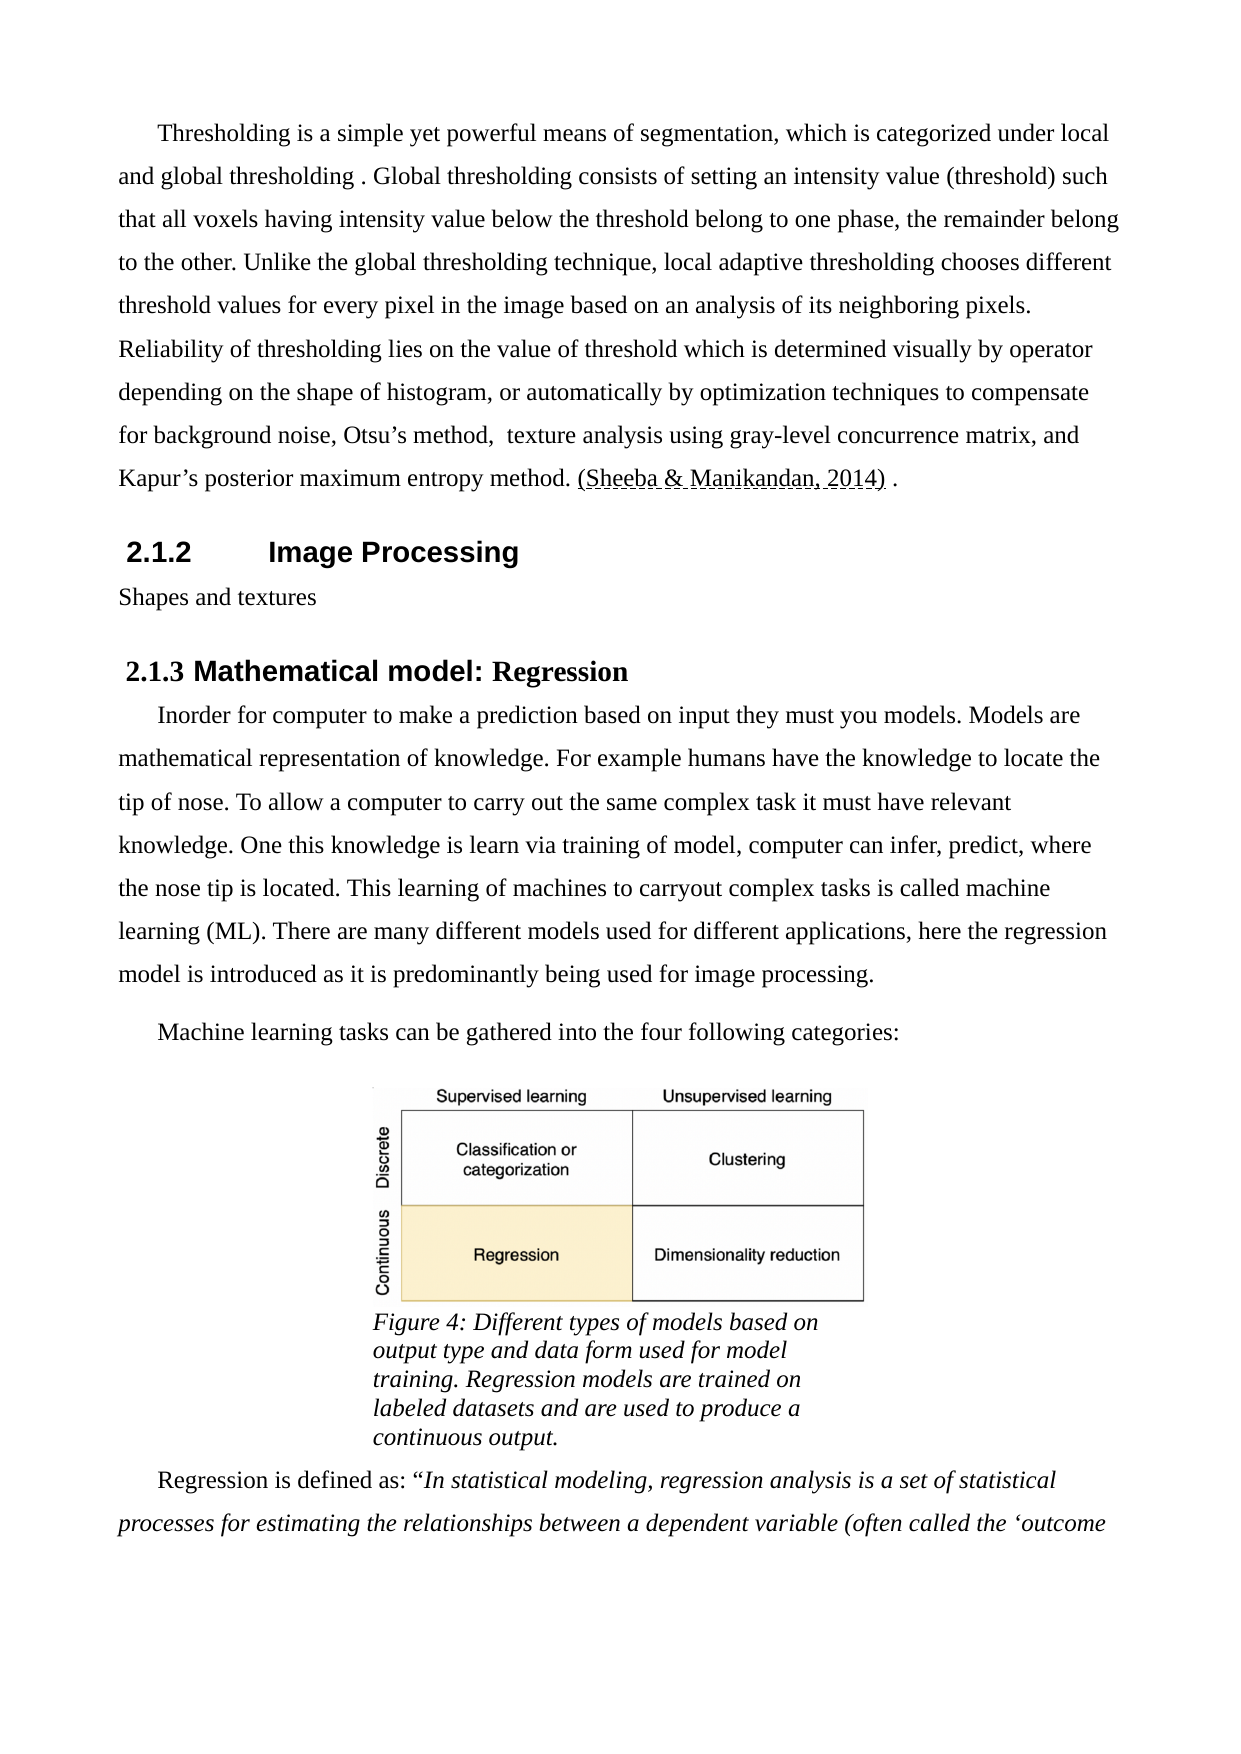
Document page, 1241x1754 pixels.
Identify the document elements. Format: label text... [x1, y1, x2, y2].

text Thresholding is a simple yet powerful means of segmentation, which is categorized under local and global thresholding . Global thresholding consists of setting an intensity value (threshold) such that all voxels having intensity value below the threshold belong to one phase, the remainder belong to the other. Unlike the global thresholding technique, local adaptive thresholding chooses different threshold values for every pixel in the image based on an analysis of its neighboring pixels. Reliability of thresholding lies on the value of threshold which is determined visually by operator depending on the shape of histogram, or automatically by optimization techniques to compensate for background noise, Otsu’s method, texture analysis using gray-level concurrence matrix, and Kapur’s posterior maximum entropy method. (Sheeba & Manikandan, 2014) . [118, 118, 1122, 492]
picture [372, 1087, 868, 1307]
subtitle Image Processing [118, 535, 1122, 569]
text Regression is defined as: “In statistical modeling, regression analysis is a set of statistical processes for estimating the relationships between a dependent variable (often called the ‘outcome [118, 1074, 1122, 1537]
list Shapes and textures [118, 582, 1122, 610]
text Figure 4: Different types of models based on output type and data form used for model training. Regression models are trained on labeled datasets and are used to produce a continuous output. [373, 1307, 868, 1451]
text Machine learning tasks can be gathered into the four following categories: [118, 1017, 1122, 1046]
text Inorder for computer to make a prediction based on input they must you models. Models are mathematical representation of knowledge. For example humans have the knowledge to locate the tip of nose. To allow a computer to carry out the same complex task it must have relevant knowledge. One this knowledge is learn via training of model, computer can infer, predict, where the nose tip is located. This learning of machines to carryout complex tasks is called machine learning (ML). There are many different models used for different applications, here the regression model is introduced as it is predominantly being used for image processing. [118, 700, 1122, 988]
subtitle Mathematical model: Regression [118, 654, 1122, 688]
